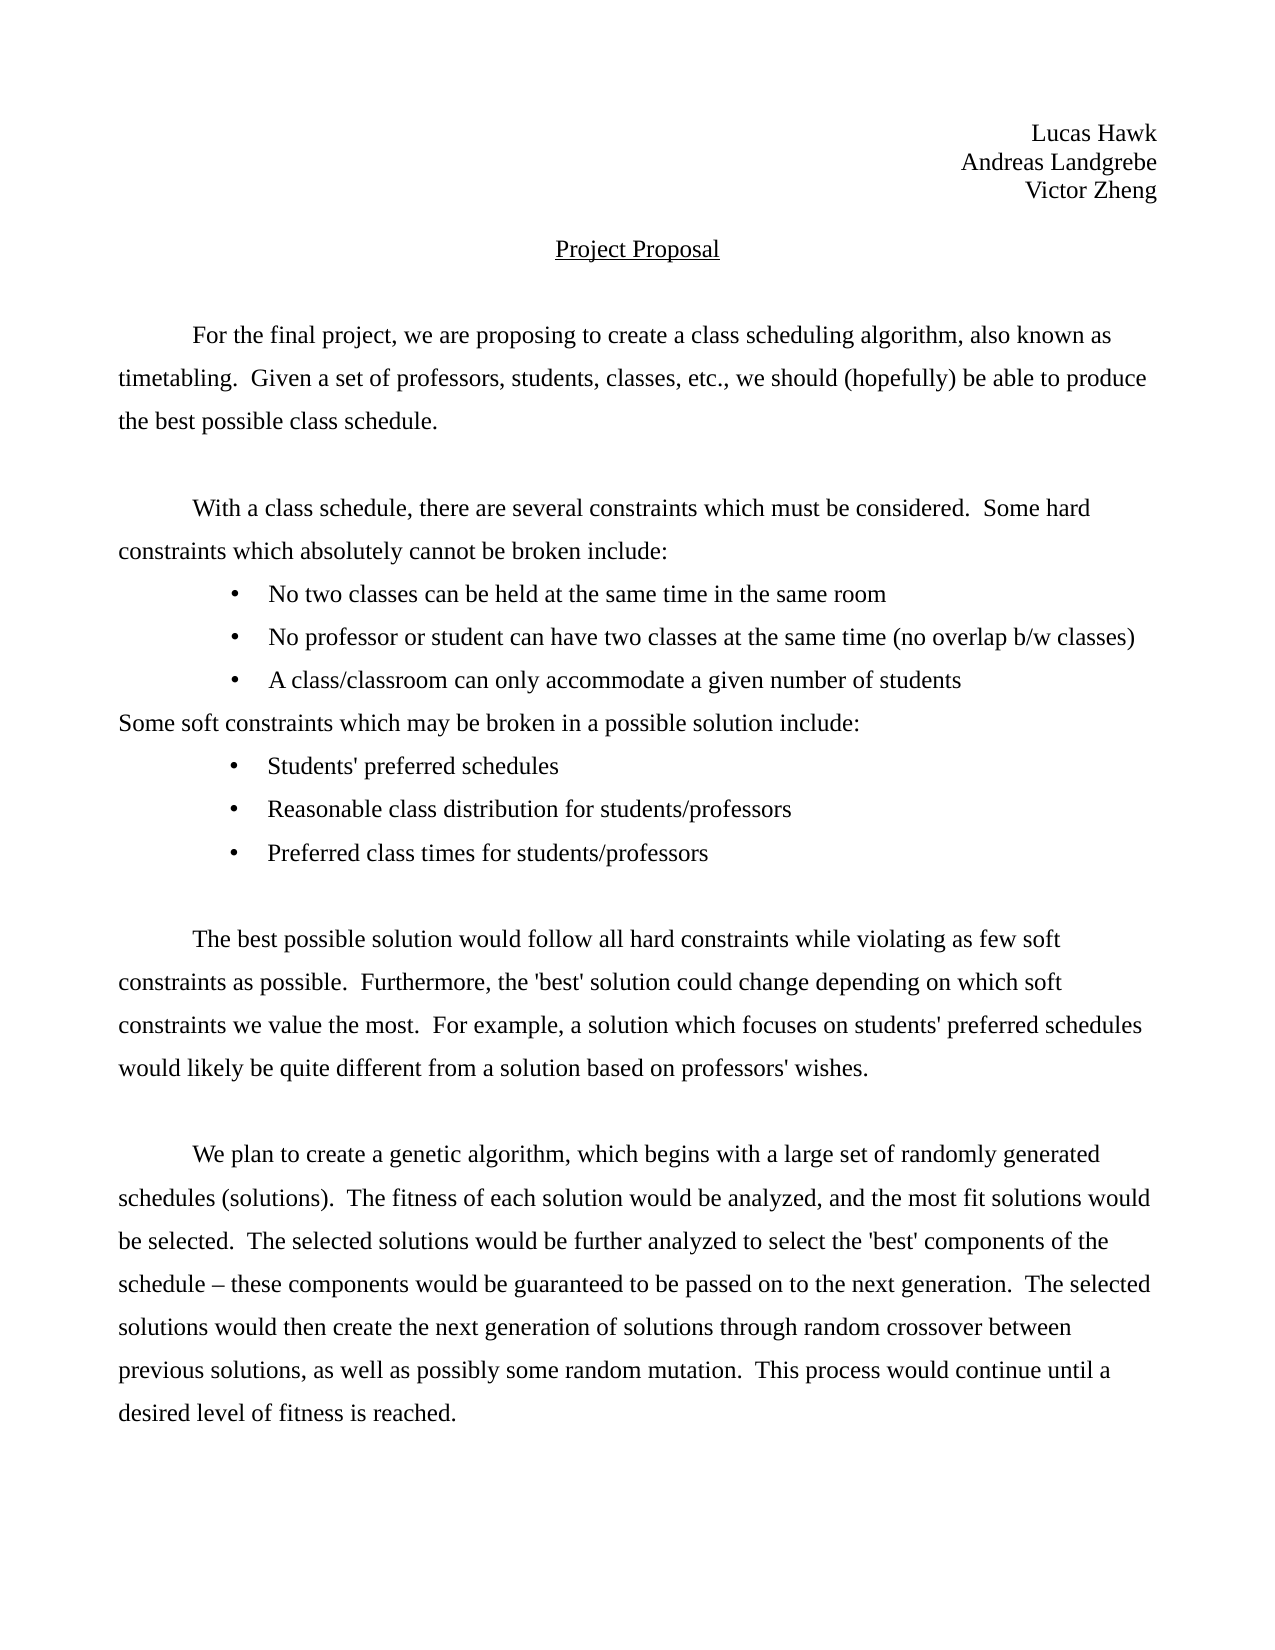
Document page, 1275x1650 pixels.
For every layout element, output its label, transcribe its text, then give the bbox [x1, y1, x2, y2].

list Reasonable class distribution for students/professors [229, 794, 1157, 823]
list Preferred class times for students/professors [229, 838, 1157, 866]
text We plan to create a genetic algorithm, which begins with a large set of randomly generated schedules (solutions). The fitness of each solution would be analyzed, and the most fit solutions would be selected. The selected solutions would be further analyzed to select the 'best' components of the schedule – these components would be guaranteed to be passed on to the next generation. The selected solutions would then create the next generation of solutions through random crossover between previous solutions, as well as possibly some random mutation. This process would continue until a desired level of fitness is reached. [118, 1139, 1157, 1427]
text With a class schedule, there are several constraints which must be considered. Some hard constraints which absolutely cannot be broken include: [118, 493, 1157, 564]
list Students' preferred schedules [229, 751, 1157, 780]
list No two classes can be held at the same time in the same room [231, 579, 1157, 608]
text For the final project, we are proposing to create a class scheduling algorithm, also known as timetabling. Given a set of professors, students, classes, etc., we should (hopefully) be able to produce the best possible class schedule. [118, 320, 1157, 435]
text Project Proposal [118, 234, 1157, 263]
text Some soft constraints which may be broken in a possible solution include: [118, 708, 1157, 737]
list No professor or student can have two classes at the same time (no overlap b/w classes) [231, 622, 1157, 651]
text The best possible solution would follow all hard constraints while violating as few soft constraints as possible. Furthermore, the 'best' solution could change depending on which soft constraints we value the most. For example, a solution which focuses on students' preferred schedules would likely be quite different from a solution based on professors' wishes. [118, 924, 1157, 1082]
list A class/classroom can only accommodate a given number of students [231, 665, 1157, 694]
